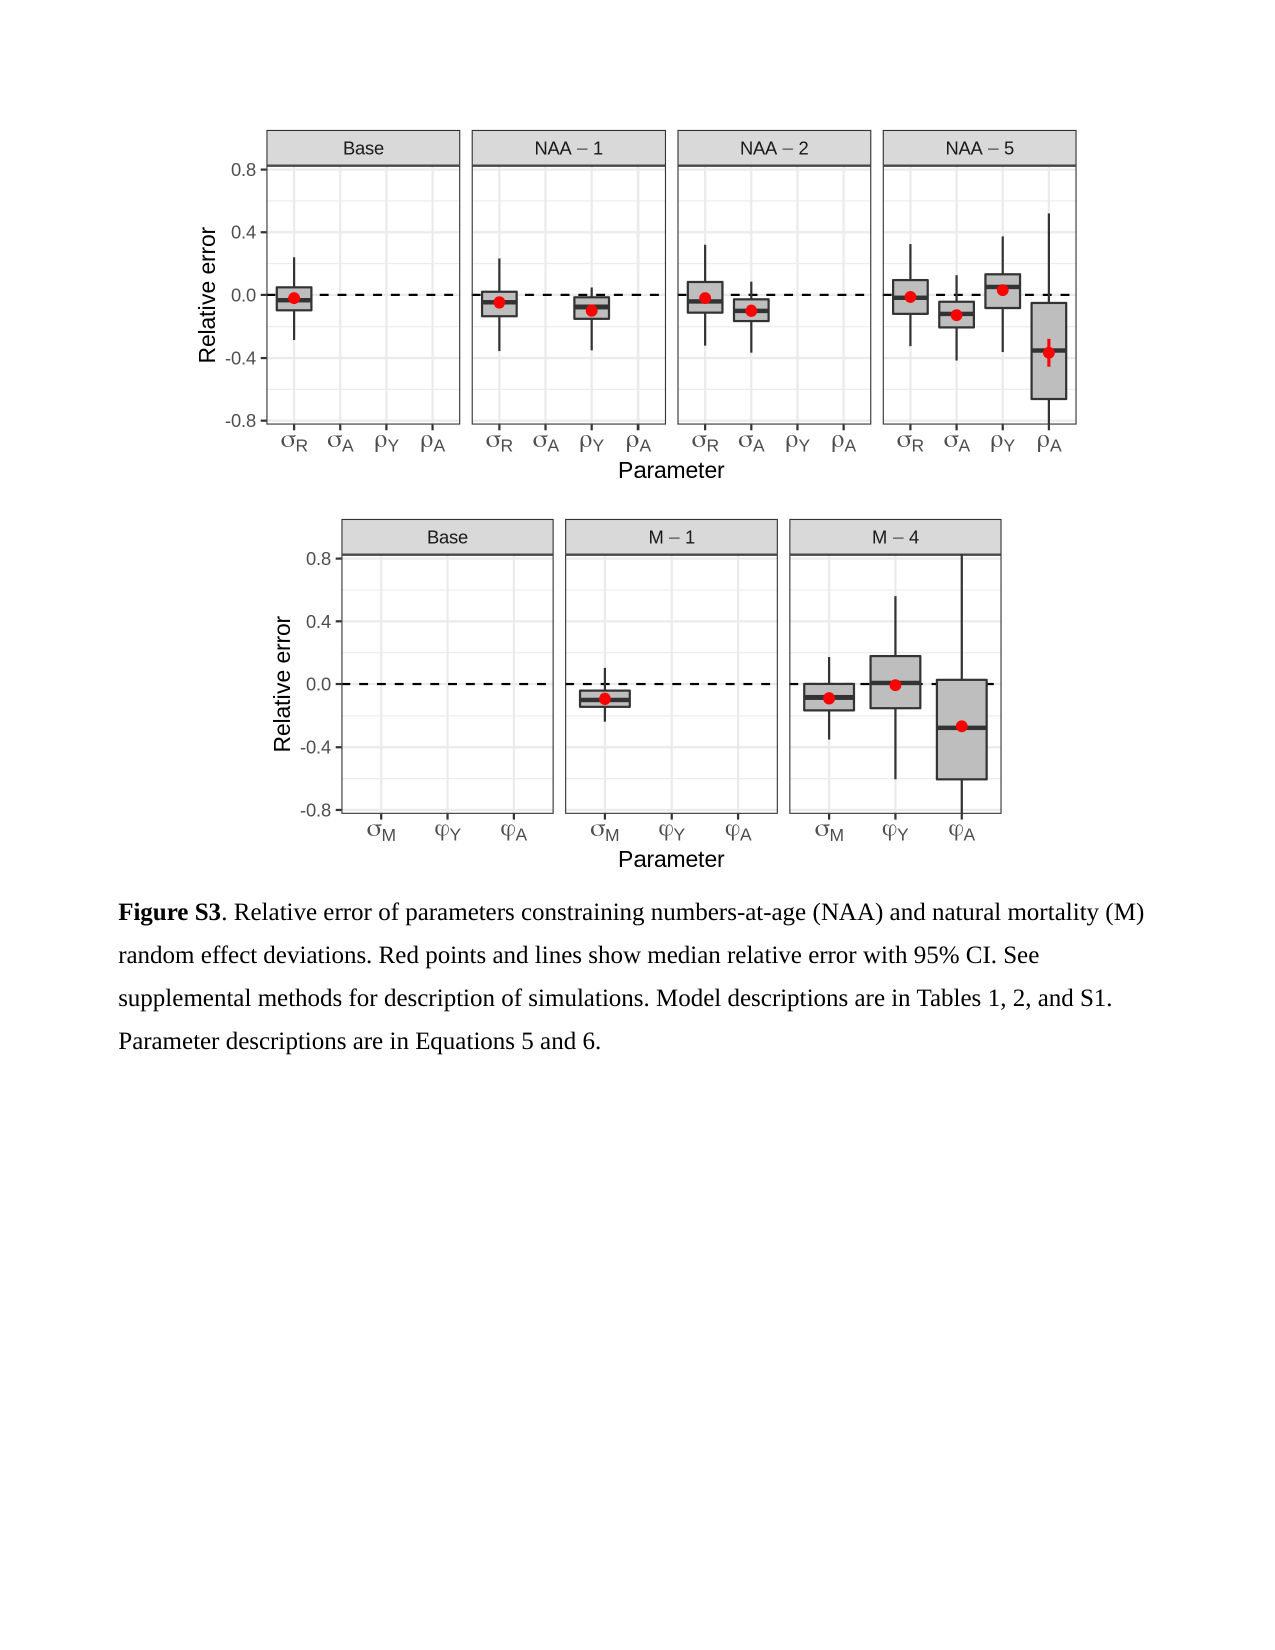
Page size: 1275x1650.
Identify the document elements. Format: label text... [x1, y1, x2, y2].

picture [187, 118, 1088, 494]
picture [262, 507, 1013, 883]
text Figure S3. Relative error of parameters constraining numbers-at-age (NAA) and natural mortality (M) random effect deviations. Red points and lines show median relative error with 95% CI. See supplemental methods for description of simulations. Model descriptions are in Tables 1, 2, and S1. Parameter descriptions are in Equations 5 and 6. [118, 897, 1157, 1055]
